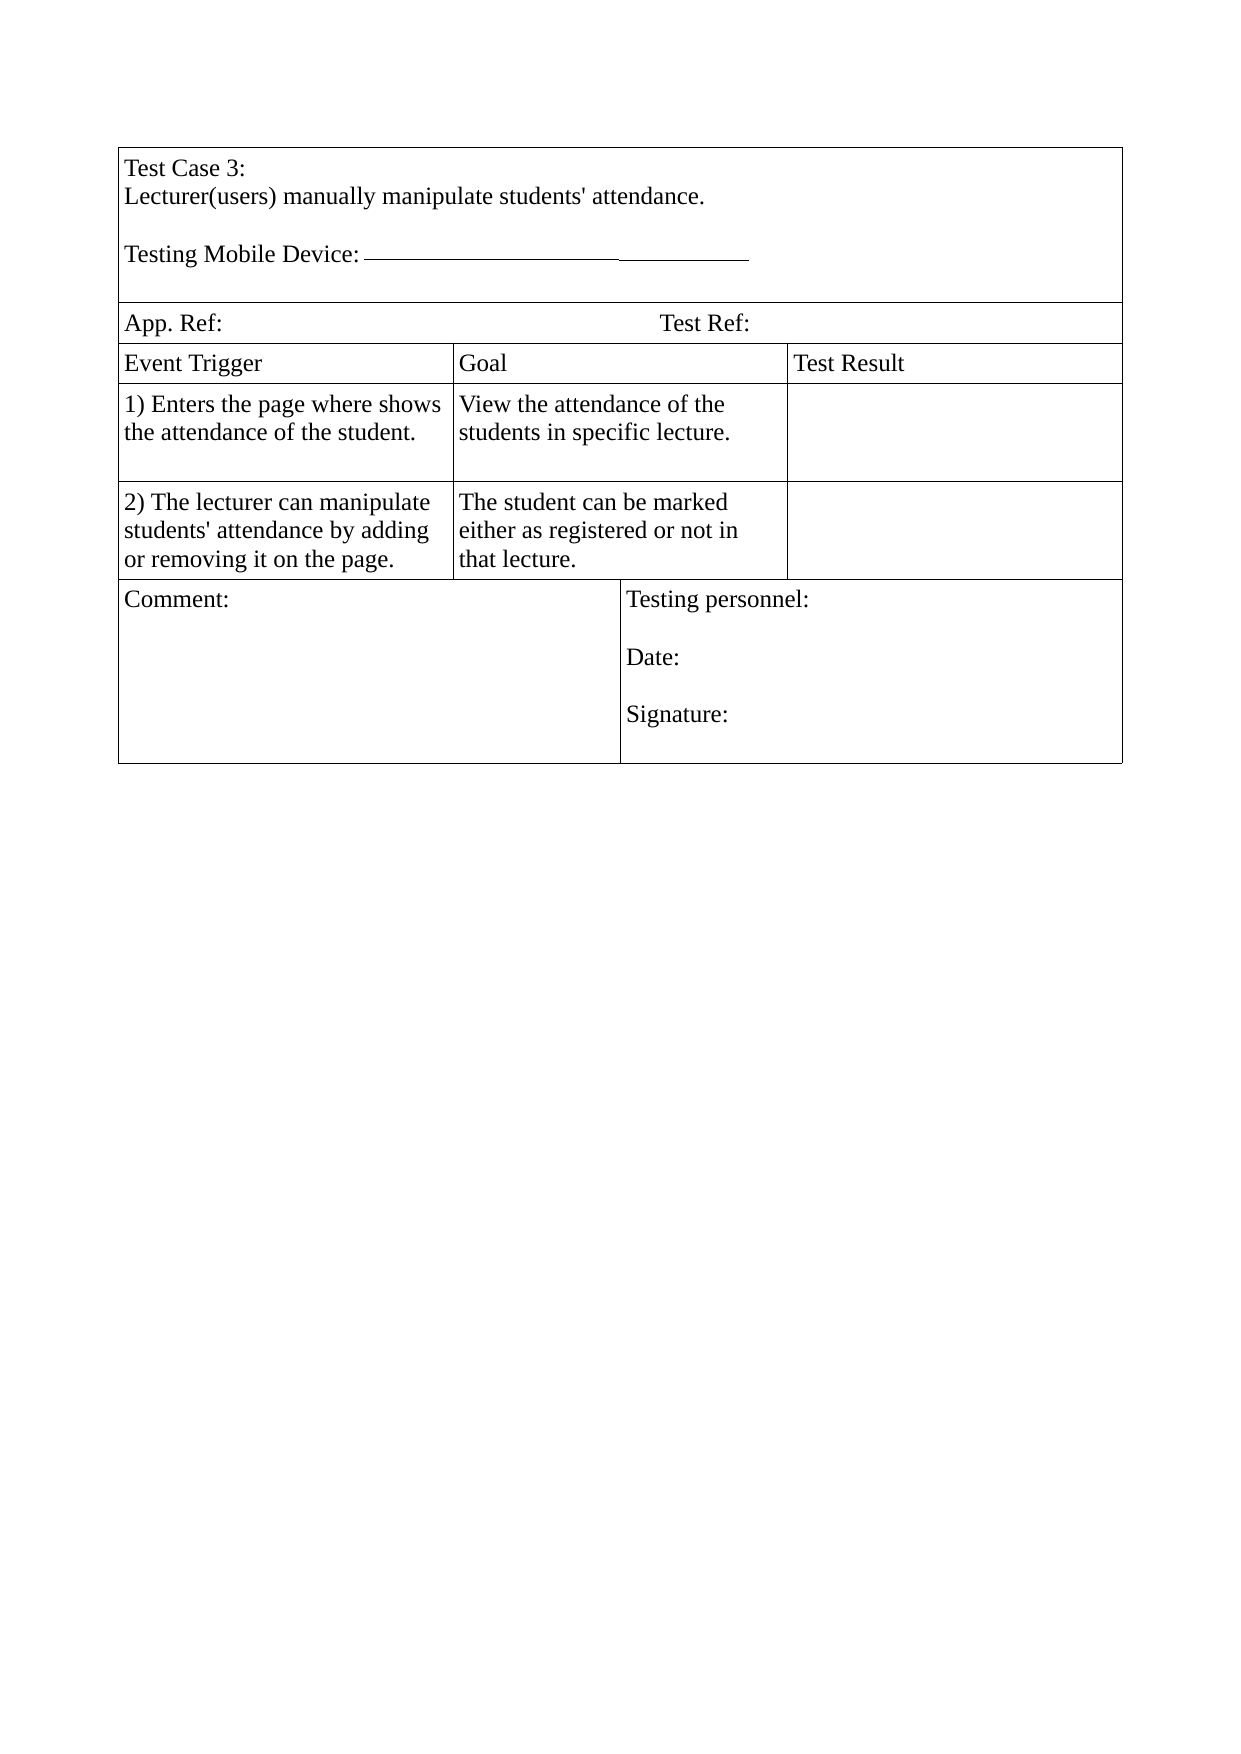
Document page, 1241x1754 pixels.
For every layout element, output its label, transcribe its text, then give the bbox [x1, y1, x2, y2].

table_header Comment: [119, 580, 620, 763]
table_cell [788, 482, 1122, 578]
table_cell 1) Enters the page where shows the attendance of the student. [119, 384, 453, 481]
table_header Test Result [788, 344, 1122, 383]
table_cell View the attendance of the students in specific lecture. [454, 384, 787, 481]
table_cell App. Ref: Test Ref: [119, 303, 1122, 342]
table_header Event Trigger [119, 344, 453, 383]
table_header Test Case 3: Lecturer(users) manually manipulate students' attendance. Testing Mobile Device: [119, 148, 1122, 302]
table_header Goal [454, 344, 787, 383]
table_cell 2) The lecturer can manipulate students' attendance by adding or removing it on the page. [119, 482, 453, 578]
table_cell [788, 384, 1122, 481]
table_header Testing personnel: Date: Signature: [621, 580, 1122, 763]
table_cell The student can be marked either as registered or not in that lecture. [454, 482, 787, 578]
